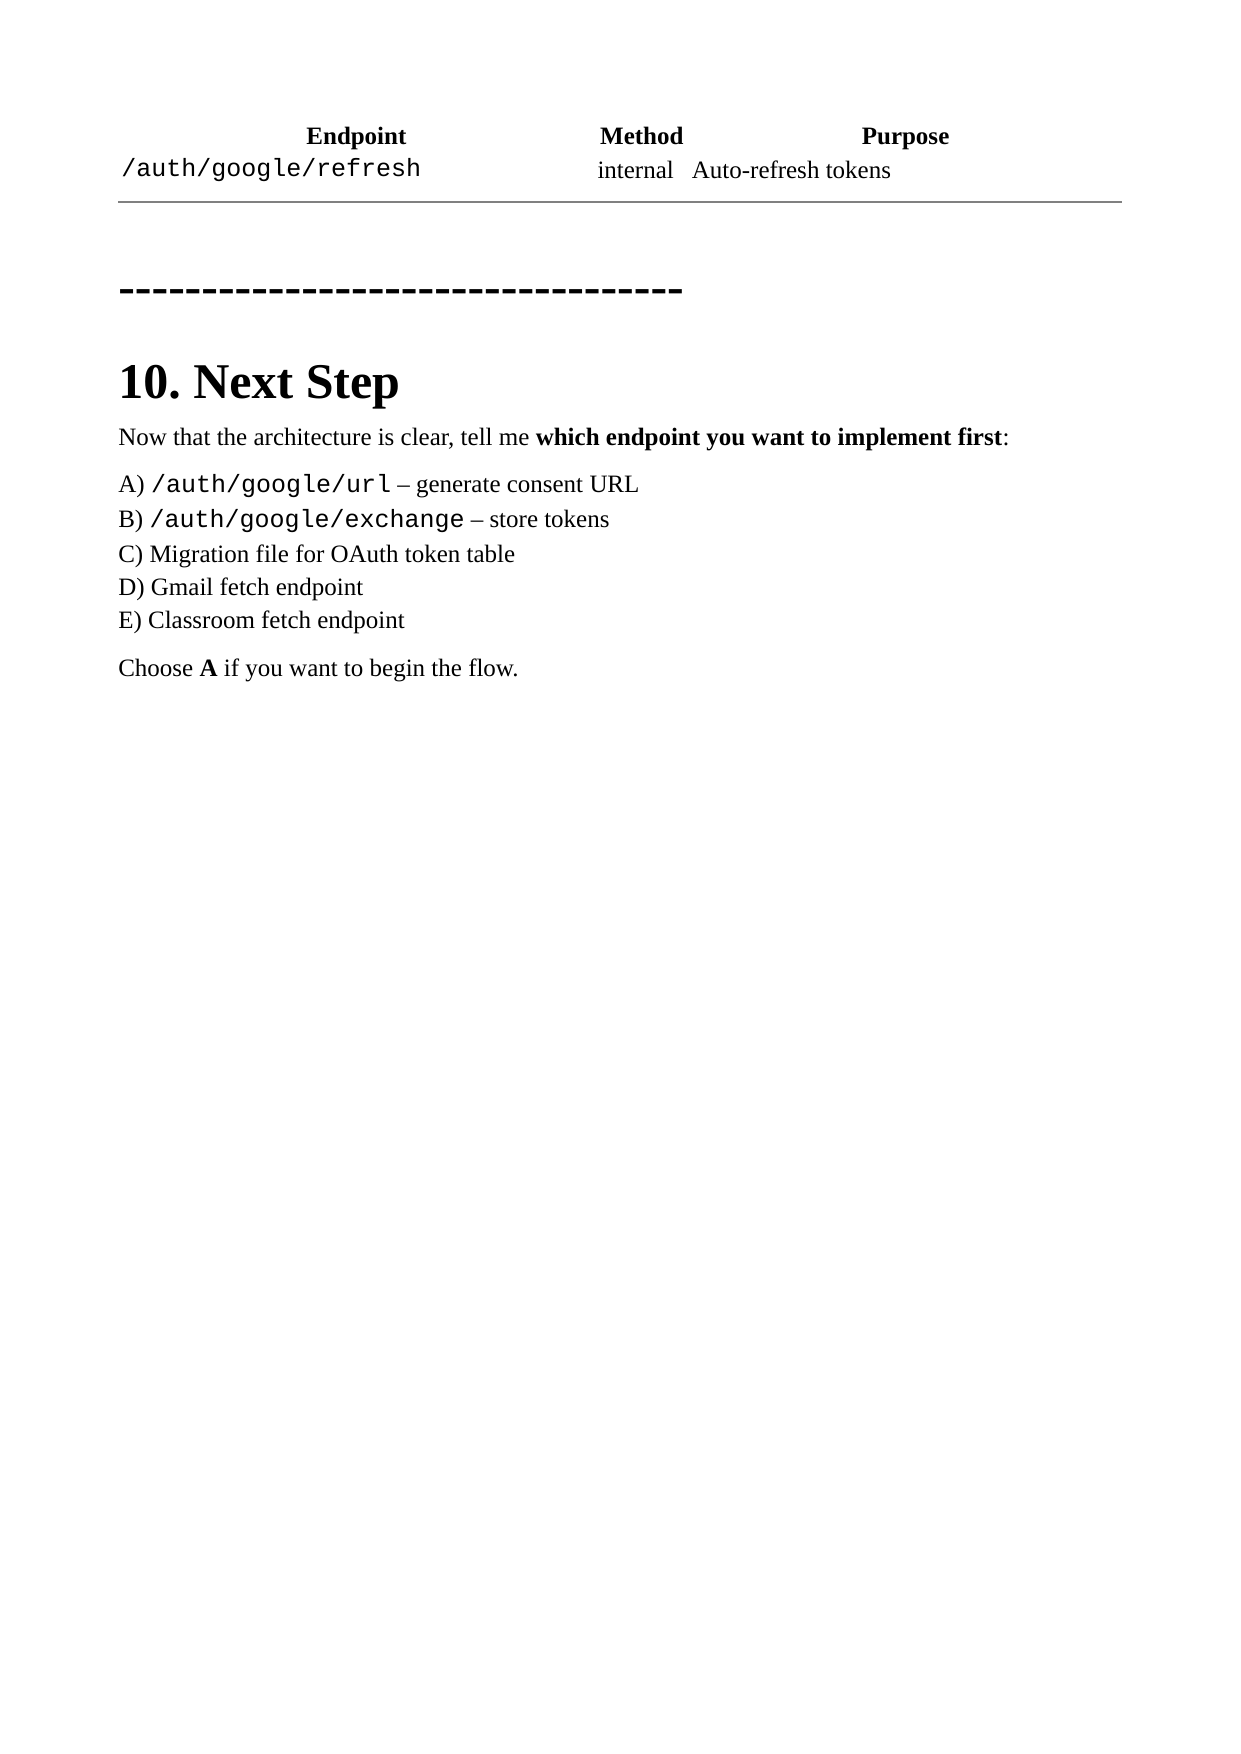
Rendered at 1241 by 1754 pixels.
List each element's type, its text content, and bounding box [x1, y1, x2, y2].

table_cell internal [594, 153, 689, 187]
subtitle 10. Next Step [118, 352, 1122, 409]
text Now that the architecture is clear, tell me which endpoint you want to implement first: [118, 422, 1122, 450]
table_cell /auth/google/refresh [118, 153, 594, 187]
text Choose A if you want to begin the flow. [118, 653, 1122, 682]
table_header Endpoint [118, 118, 594, 153]
text A) /auth/google/url – generate consent URL B) /auth/google/exchange – store tokens C) Migration file for OAuth token table D) Gmail fetch endpoint E) Classroom fetch endpoint [118, 469, 1122, 634]
table_header Method [594, 118, 689, 153]
table_header Purpose [689, 118, 1122, 153]
table_cell Auto-refresh tokens [689, 153, 1122, 187]
subtitle ---------------------------------- [118, 257, 1122, 314]
